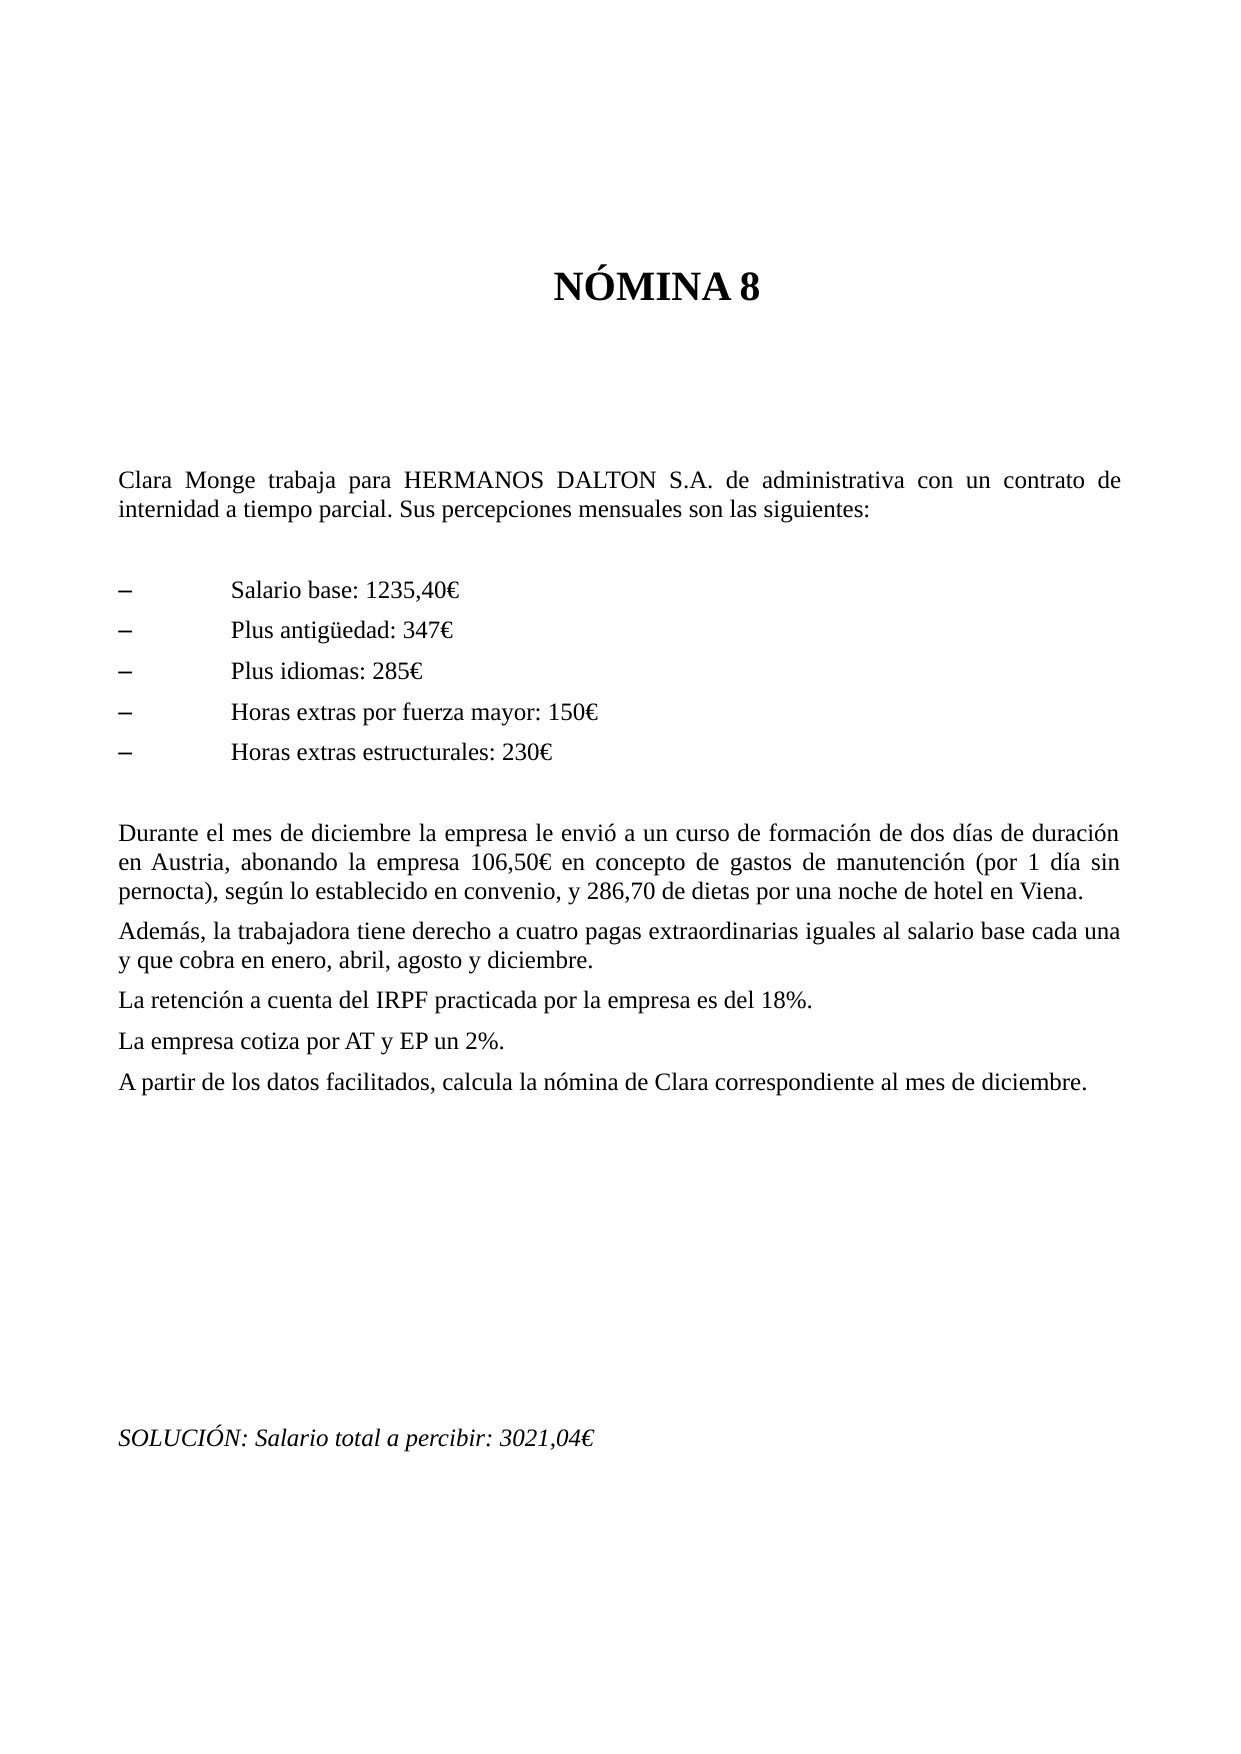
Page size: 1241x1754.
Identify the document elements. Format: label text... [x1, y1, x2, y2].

list Horas extras por fuerza mayor: 150€ [118, 697, 1122, 725]
list Salario base: 1235,40€ [118, 575, 1122, 604]
list Plus idiomas: 285€ [118, 656, 1122, 685]
list Horas extras estructurales: 230€ [118, 737, 1122, 766]
text Además, la trabajadora tiene derecho a cuatro pagas extraordinarias iguales al salario base cada una y que cobra en enero, abril, agosto y diciembre. [118, 916, 1122, 974]
text La empresa cotiza por AT y EP un 2%. [118, 1026, 1122, 1055]
text SOLUCIÓN: Salario total a percibir: 3021,04€ [118, 1423, 1122, 1452]
text A partir de los datos facilitados, calcula la nómina de Clara correspondiente al mes de diciembre. [118, 1067, 1122, 1095]
text Durante el mes de diciembre la empresa le envió a un curso de formación de dos días de duración en Austria, abonando la empresa 106,50€ en concepto de gastos de manutención (por 1 día sin pernocta), según lo establecido en convenio, y 286,70 de dietas por una noche de hotel en Viena. [118, 818, 1122, 904]
text NÓMINA 8 [118, 262, 1122, 310]
text La retención a cuenta del IRPF practicada por la empresa es del 18%. [118, 986, 1122, 1014]
text Clara Monge trabaja para HERMANOS DALTON S.A. de administrativa con un contrato de internidad a tiempo parcial. Sus percepciones mensuales son las siguientes: [118, 465, 1122, 523]
list Plus antigüedad: 347€ [118, 616, 1122, 644]
